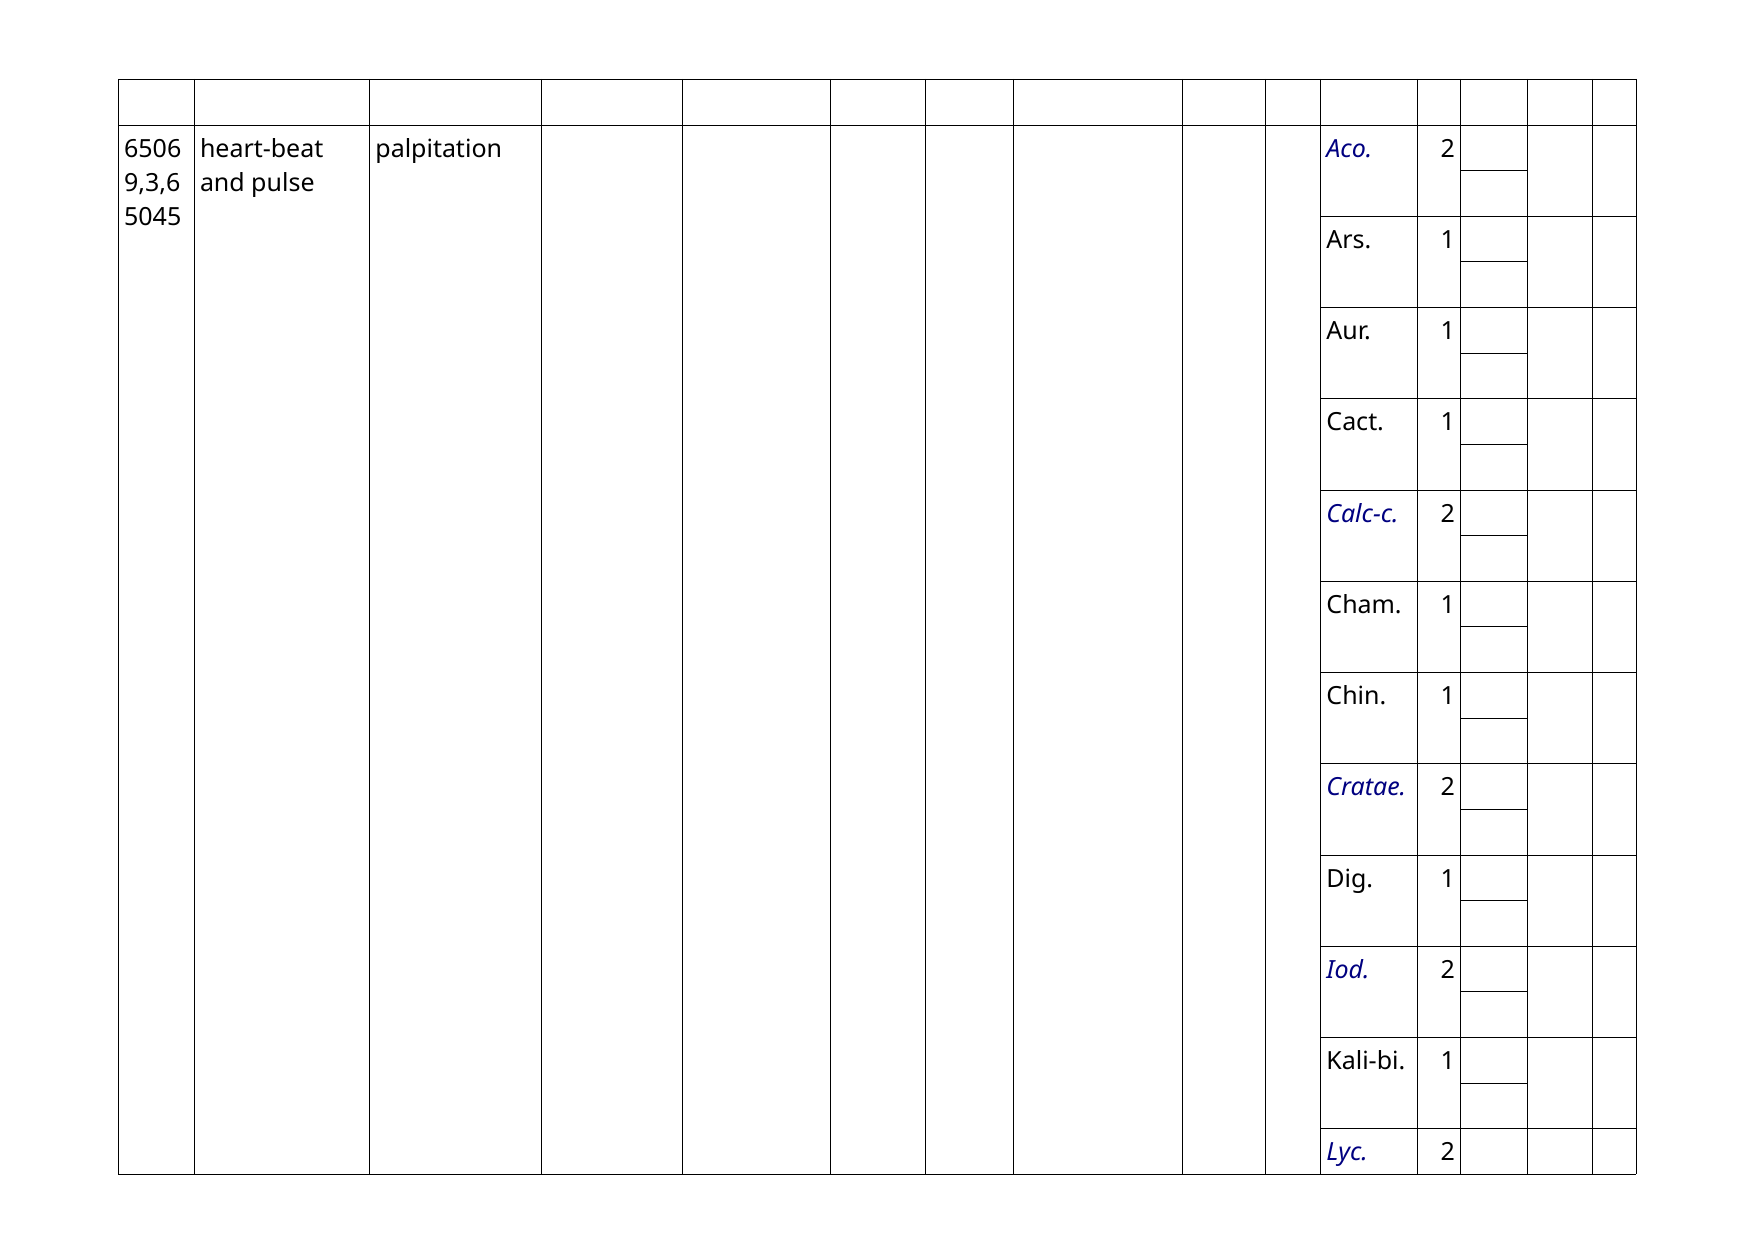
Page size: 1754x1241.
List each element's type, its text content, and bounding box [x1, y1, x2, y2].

table_cell Calc-c. [1321, 491, 1417, 581]
table_cell [1593, 856, 1636, 946]
table_cell [1183, 126, 1265, 1174]
table_cell [1014, 126, 1182, 1174]
table_cell Cact. [1321, 399, 1417, 489]
table_cell Cham. [1321, 582, 1417, 672]
table_cell [1461, 536, 1527, 581]
table_cell [1593, 582, 1636, 672]
table_cell [1528, 673, 1592, 763]
table_cell [1593, 80, 1636, 124]
table_cell [1461, 856, 1527, 900]
table_cell 1 [1418, 856, 1460, 946]
table_cell [683, 126, 830, 1174]
table_cell [1593, 491, 1636, 581]
table_cell [1461, 947, 1527, 991]
table_cell [1183, 80, 1265, 124]
table_cell [1593, 308, 1636, 398]
table_cell [831, 126, 925, 1174]
table_cell [1461, 719, 1527, 763]
table_cell [1266, 126, 1320, 1174]
table_cell [1461, 80, 1527, 124]
table_cell [1461, 126, 1527, 170]
table_cell [1593, 126, 1636, 216]
table_cell 1 [1418, 217, 1460, 307]
table_cell Aur. [1321, 308, 1417, 398]
table_cell [1461, 445, 1527, 489]
table_cell [831, 80, 925, 124]
table_cell [1461, 627, 1527, 672]
table_cell [1461, 582, 1527, 626]
table_cell [370, 80, 541, 124]
table_cell [683, 80, 830, 124]
table_cell [1593, 217, 1636, 307]
table_cell [1528, 1129, 1592, 1174]
table_cell 1 [1418, 399, 1460, 489]
table_cell 2 [1418, 491, 1460, 581]
table_cell 2 [1418, 764, 1460, 854]
table_cell [195, 80, 369, 124]
table_cell [1461, 308, 1527, 353]
table_cell [542, 80, 682, 124]
table_cell [1461, 354, 1527, 398]
table_cell [1266, 80, 1320, 124]
table_cell [1528, 491, 1592, 581]
table_cell [1593, 673, 1636, 763]
table_cell [1528, 80, 1592, 124]
table_cell [1014, 80, 1182, 124]
table_cell [1593, 1129, 1636, 1174]
table_cell [1528, 217, 1592, 307]
table_cell [1593, 399, 1636, 489]
table_cell [1528, 764, 1592, 854]
table_cell [1461, 673, 1527, 718]
table_cell [1528, 582, 1592, 672]
table_cell 2 [1418, 126, 1460, 216]
table_cell [1461, 810, 1527, 854]
table_cell [926, 126, 1013, 1174]
table_cell 65069,3,65045 [119, 126, 194, 1174]
table_cell Cratae. [1321, 764, 1417, 854]
table_cell 1 [1418, 673, 1460, 763]
table_cell [1461, 992, 1527, 1037]
table_cell Iod. [1321, 947, 1417, 1037]
table_cell [1528, 399, 1592, 489]
table_cell Dig. [1321, 856, 1417, 946]
table_cell [1461, 491, 1527, 535]
table_cell Lyc. [1321, 1129, 1417, 1174]
table_cell heart-beat and pulse [195, 126, 369, 1174]
table_cell [1461, 901, 1527, 946]
table_cell [1461, 262, 1527, 307]
table_cell Kali-bi. [1321, 1038, 1417, 1128]
table_cell 2 [1418, 1129, 1460, 1174]
table_cell [1461, 764, 1527, 809]
table_cell [542, 126, 682, 1174]
table_cell palpitation [370, 126, 541, 1174]
table_cell Chin. [1321, 673, 1417, 763]
table_cell [1461, 399, 1527, 444]
table_cell Ars. [1321, 217, 1417, 307]
table_cell [1418, 80, 1460, 124]
table_cell [119, 80, 194, 124]
table_cell [1461, 1038, 1527, 1083]
table_cell 2 [1418, 947, 1460, 1037]
table_cell [1321, 80, 1417, 124]
table_cell [1461, 217, 1527, 261]
table_cell [1461, 1129, 1527, 1174]
table_cell Aco. [1321, 126, 1417, 216]
table_cell [1528, 856, 1592, 946]
table_cell [1593, 1038, 1636, 1128]
table_cell [926, 80, 1013, 124]
table_cell 1 [1418, 1038, 1460, 1128]
table_cell [1528, 947, 1592, 1037]
table_cell 1 [1418, 582, 1460, 672]
table_cell [1528, 126, 1592, 216]
table_cell [1593, 947, 1636, 1037]
table_cell [1528, 1038, 1592, 1128]
table_cell [1461, 1084, 1527, 1128]
table_cell [1461, 171, 1527, 216]
table_cell [1528, 308, 1592, 398]
table_cell [1593, 764, 1636, 854]
table_cell 1 [1418, 308, 1460, 398]
